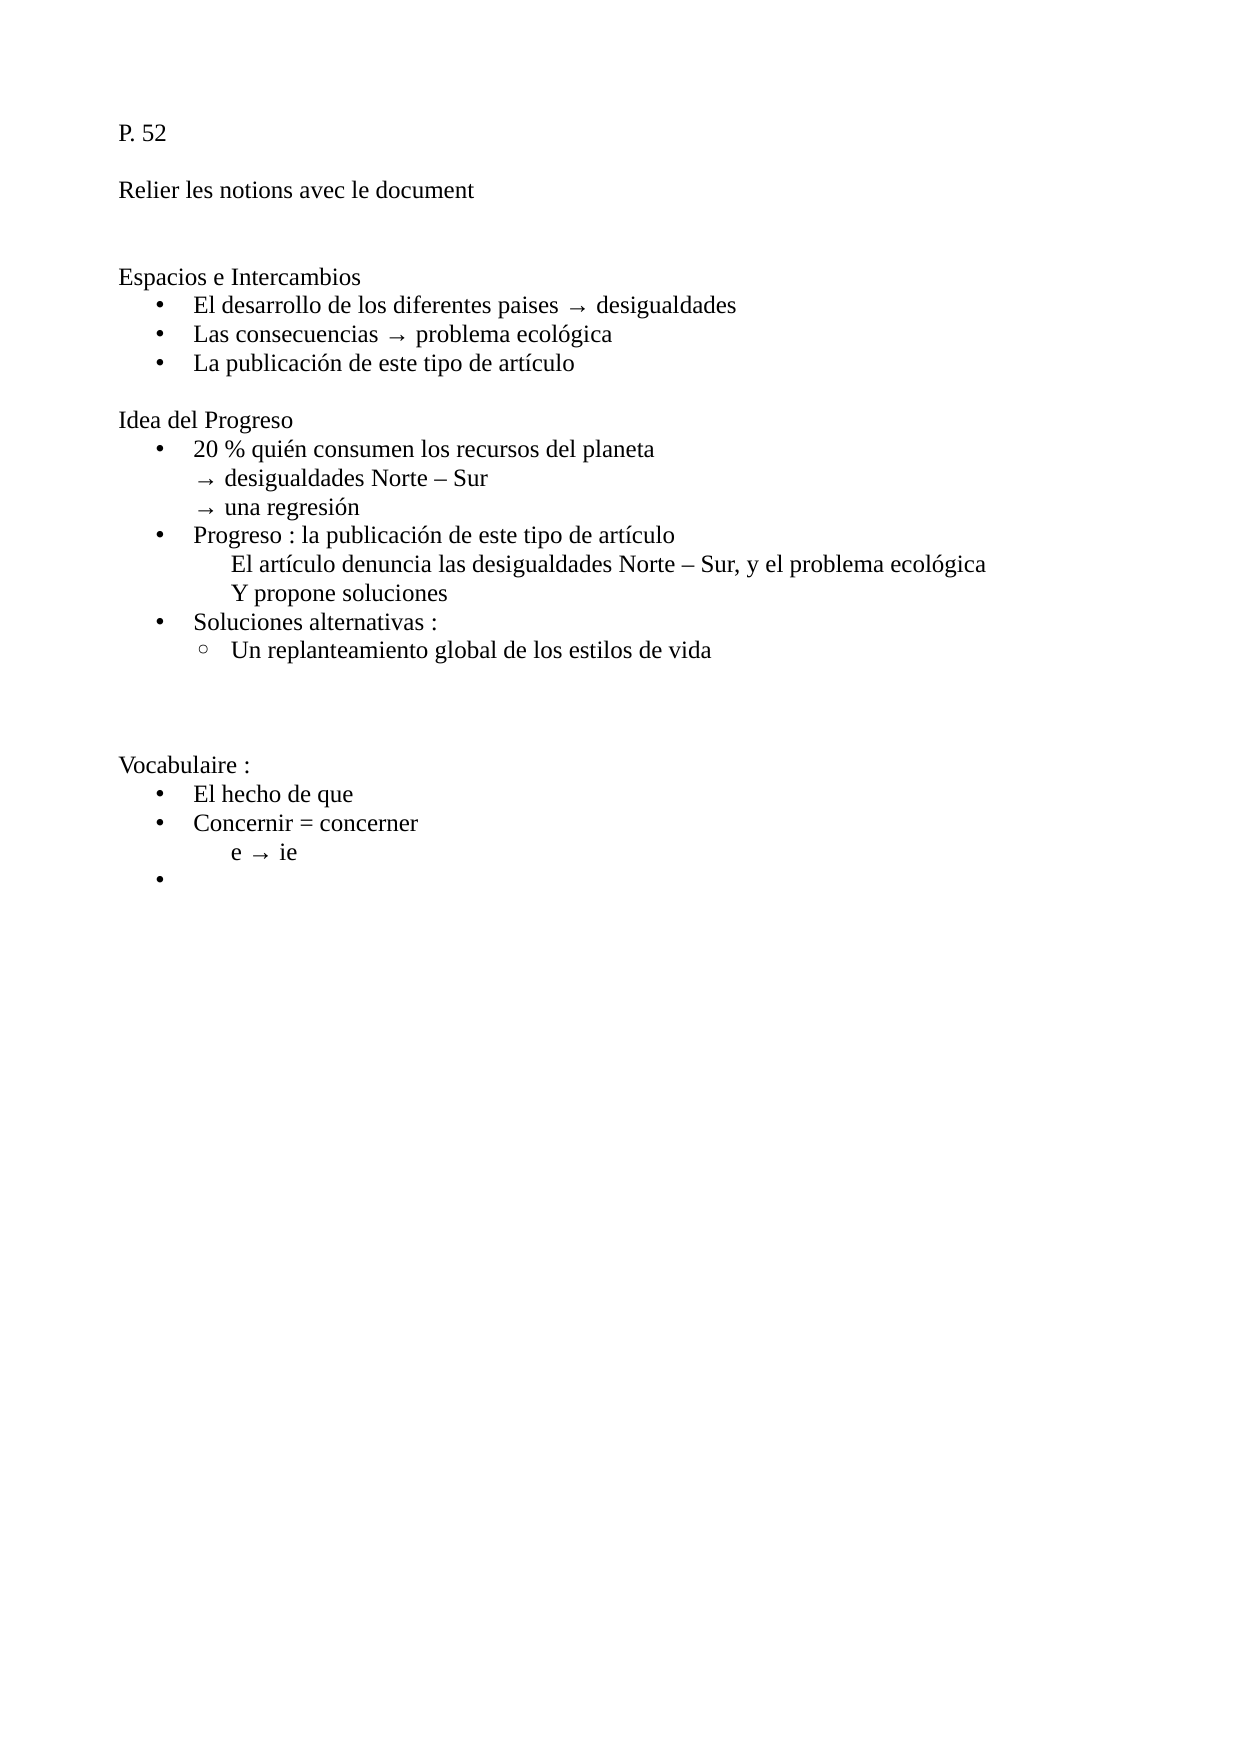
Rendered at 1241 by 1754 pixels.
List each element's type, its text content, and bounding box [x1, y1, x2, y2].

list Progreso : la publicación de este tipo de artículo [156, 521, 1122, 549]
list Soluciones alternativas : [156, 607, 1122, 636]
text Idea del Progreso [118, 406, 1122, 434]
list Un replanteamiento global de los estilos de vida [193, 636, 1122, 664]
list Las consecuencias → problema ecológica [156, 319, 1122, 348]
list e → ie [193, 837, 1122, 866]
list → desigualdades Norte – Sur [156, 463, 1122, 492]
list → una regresión [156, 492, 1122, 521]
list El artículo denuncia las desigualdades Norte – Sur, y el problema ecológica [193, 549, 1122, 578]
text Vocabulaire : [118, 751, 1122, 779]
text Relier les notions avec le document [118, 176, 1122, 204]
list Concernir = concerner [156, 808, 1122, 837]
list El hecho de que [156, 779, 1122, 808]
list Y propone soluciones [193, 578, 1122, 607]
text P. 52 [118, 118, 1122, 147]
list 20 % quién consumen los recursos del planeta [156, 434, 1122, 463]
text Espacios e Intercambios [118, 262, 1122, 291]
list El desarrollo de los diferentes paises → desigualdades [156, 291, 1122, 319]
list La publicación de este tipo de artículo [156, 348, 1122, 377]
